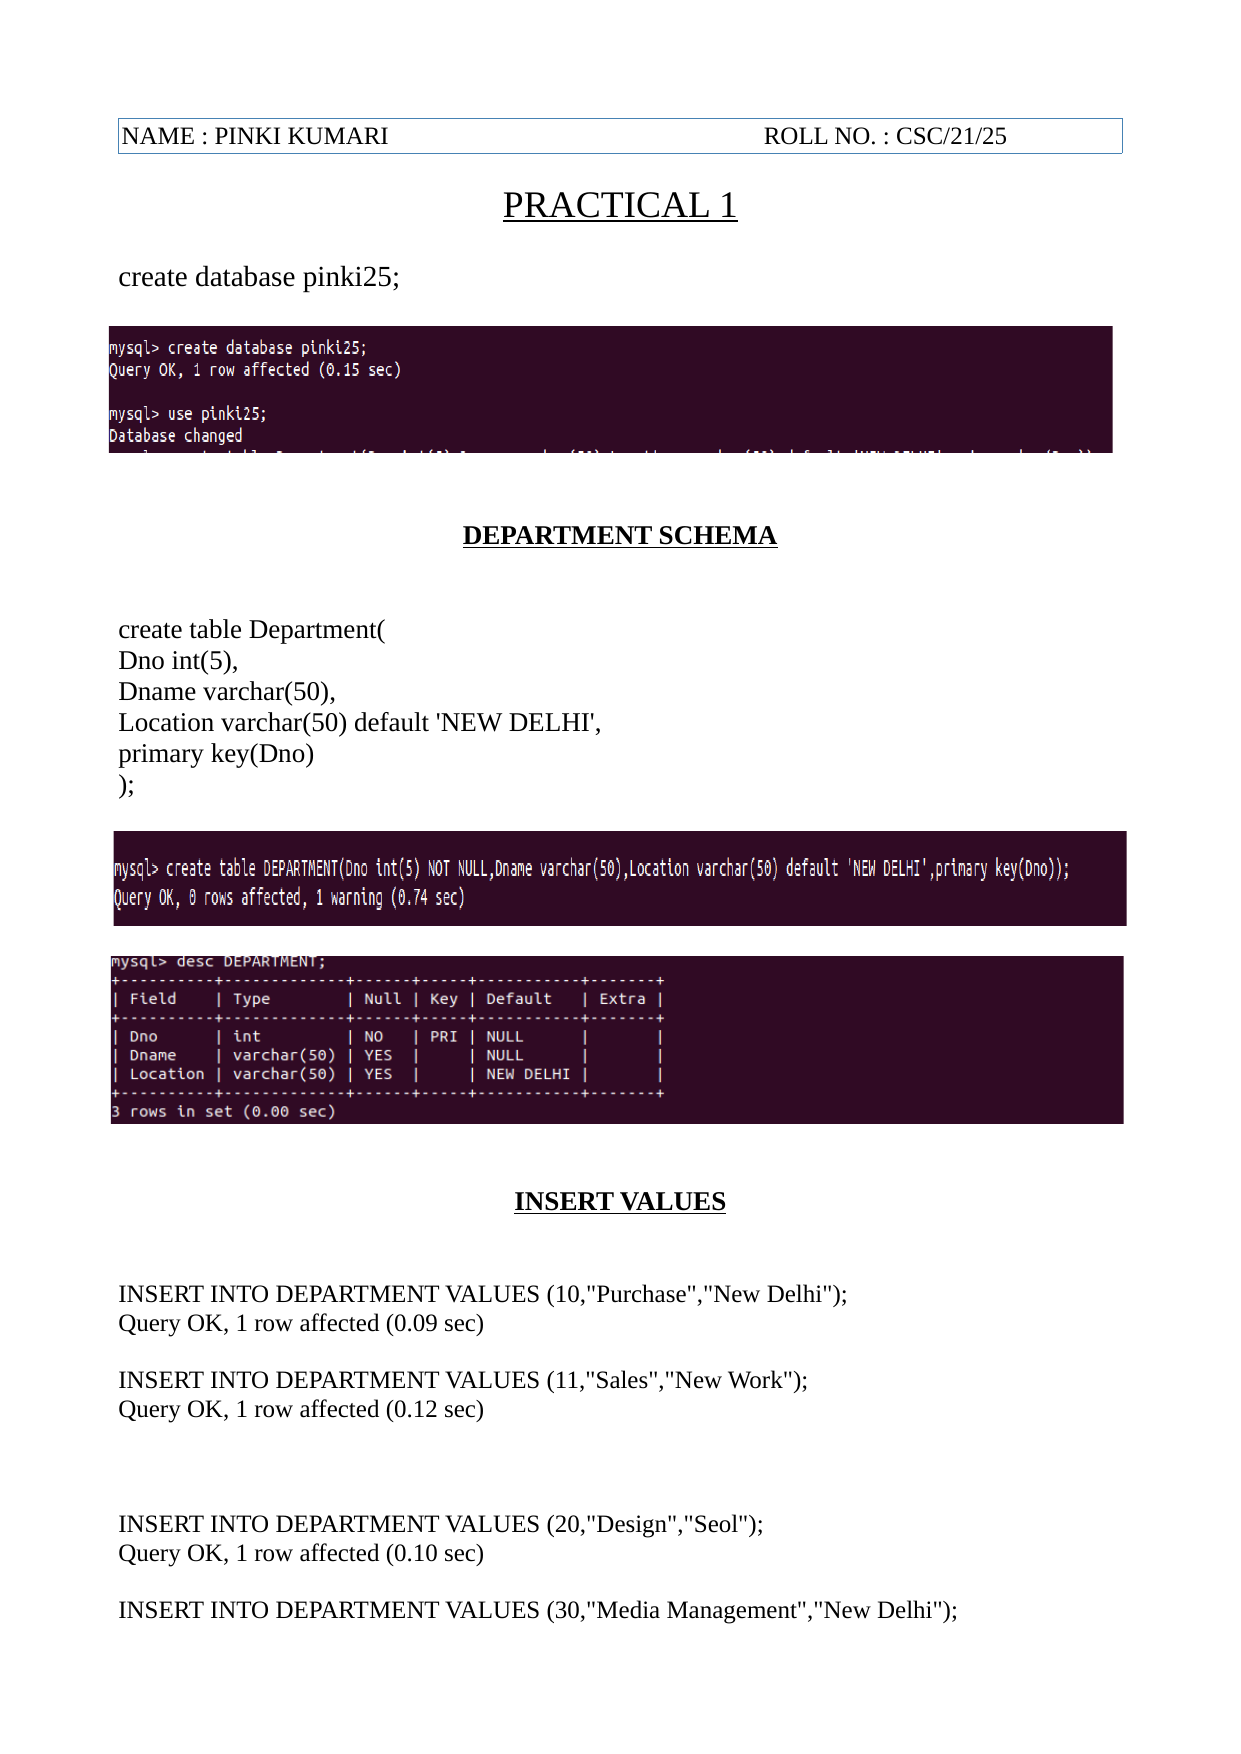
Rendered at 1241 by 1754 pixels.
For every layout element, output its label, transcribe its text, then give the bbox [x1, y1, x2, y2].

text Query OK, 1 row affected (0.09 sec) [118, 1308, 1122, 1336]
text Dno int(5), [118, 644, 1122, 675]
text primary key(Dno) [118, 737, 1122, 769]
text PRACTICAL 1 [118, 183, 1122, 226]
text INSERT INTO DEPARTMENT VALUES (10,"Purchase","New Delhi"); [118, 1279, 1122, 1308]
picture [113, 831, 1127, 926]
picture [110, 956, 1124, 1124]
text DEPARTMENT SCHEMA [118, 519, 1122, 551]
text INSERT INTO DEPARTMENT VALUES (20,"Design","Seol"); [118, 1509, 1122, 1538]
text Query OK, 1 row affected (0.12 sec) [118, 1394, 1122, 1423]
text Query OK, 1 row affected (0.10 sec) [118, 1538, 1122, 1566]
text Location varchar(50) default 'NEW DELHI', [118, 706, 1122, 737]
text INSERT VALUES [118, 1124, 1122, 1217]
text INSERT INTO DEPARTMENT VALUES (11,"Sales","New Work"); [118, 1365, 1122, 1394]
text create database pinki25; [118, 259, 1122, 293]
text [118, 926, 1122, 956]
text ); [118, 769, 1122, 800]
text INSERT INTO DEPARTMENT VALUES (30,"Media Management","New Delhi"); [118, 1595, 1122, 1624]
text create table Department( [118, 613, 1122, 644]
text Dname varchar(50), [118, 675, 1122, 706]
picture [108, 326, 1113, 453]
